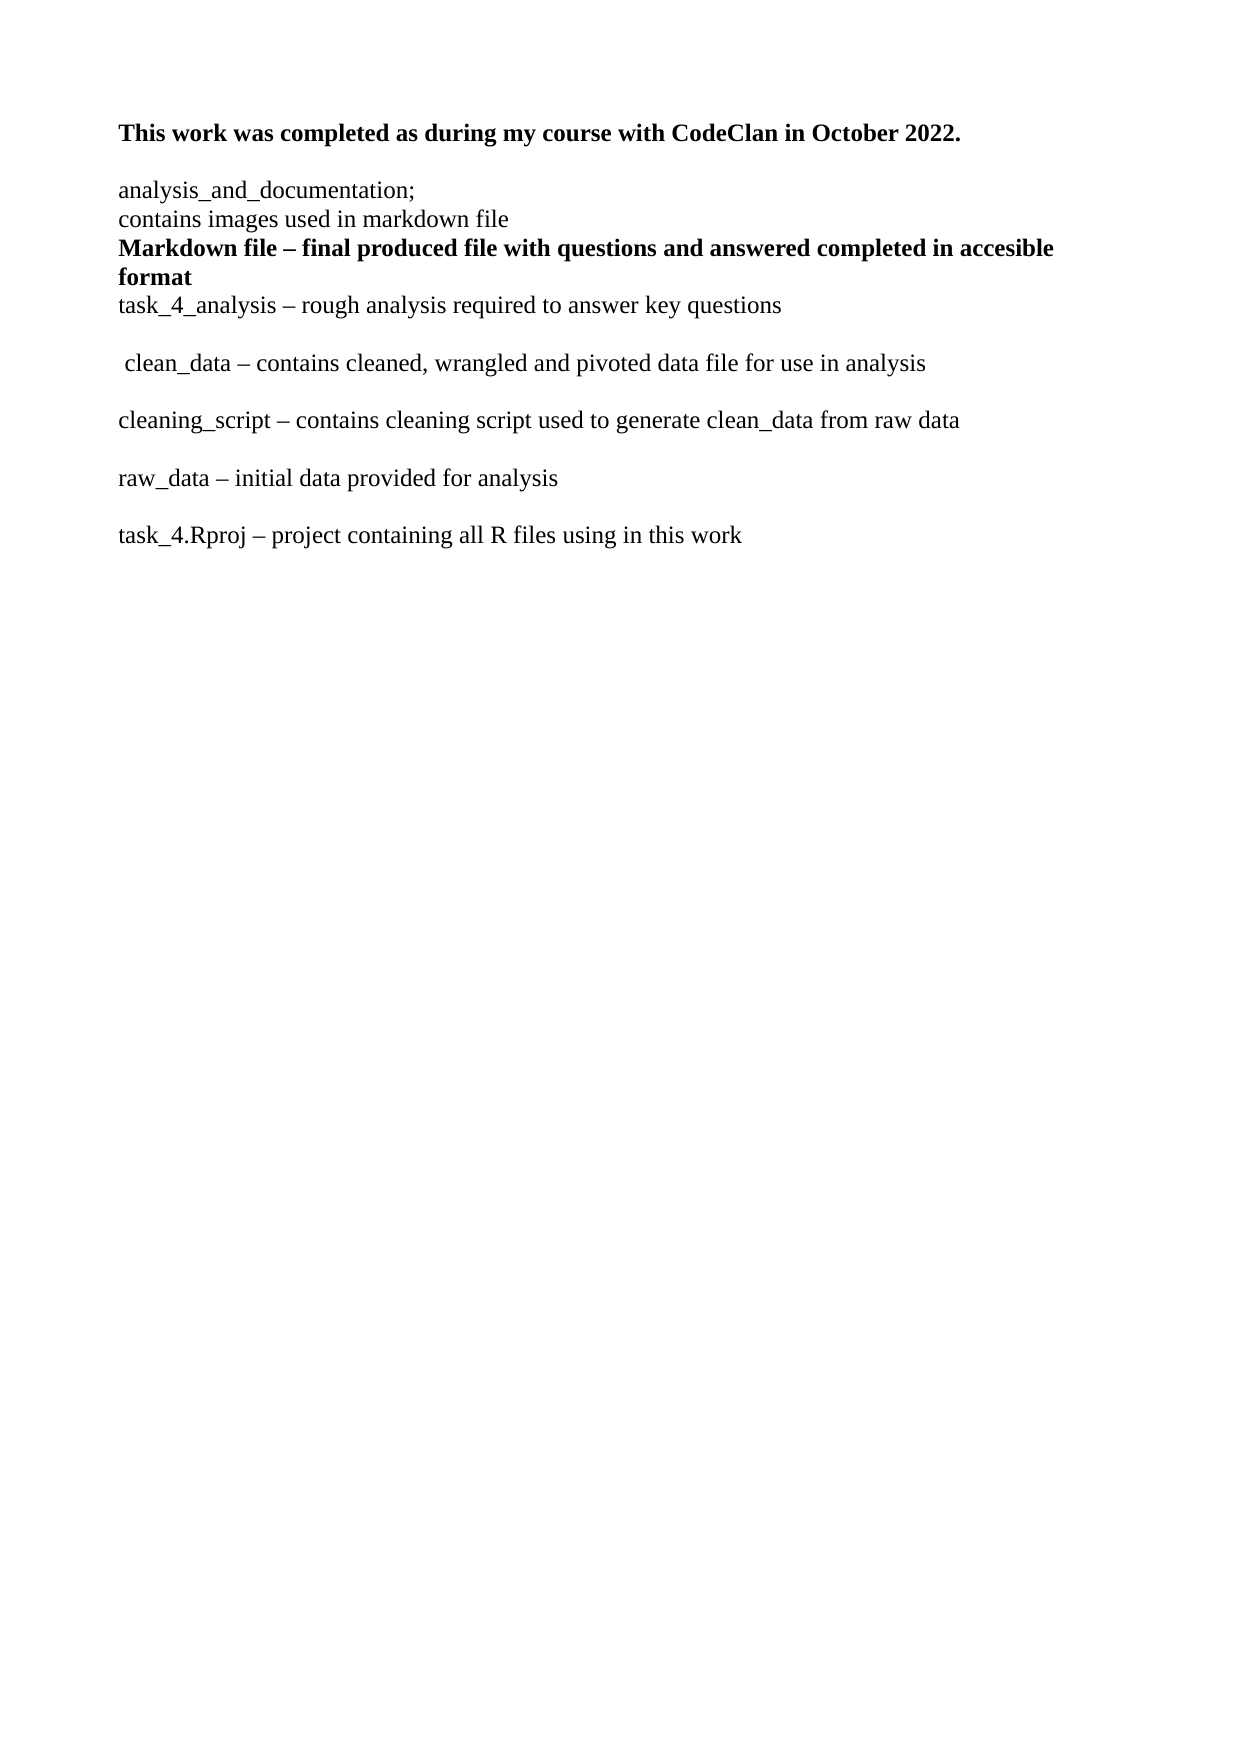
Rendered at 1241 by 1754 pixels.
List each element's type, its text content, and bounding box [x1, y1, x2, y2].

text raw_data – initial data provided for analysis [118, 463, 1122, 492]
text Markdown file – final produced file with questions and answered completed in accesible format [118, 233, 1122, 291]
text cleaning_script – contains cleaning script used to generate clean_data from raw data [118, 406, 1122, 434]
text contains images used in markdown file [118, 204, 1122, 233]
text task_4_analysis – rough analysis required to answer key questions [118, 291, 1122, 319]
text analysis_and_documentation; [118, 176, 1122, 204]
text This work was completed as during my course with CodeClan in October 2022. [118, 118, 1122, 147]
text clean_data – contains cleaned, wrangled and pivoted data file for use in analysis [118, 348, 1122, 377]
text task_4.Rproj – project containing all R files using in this work [118, 521, 1122, 549]
